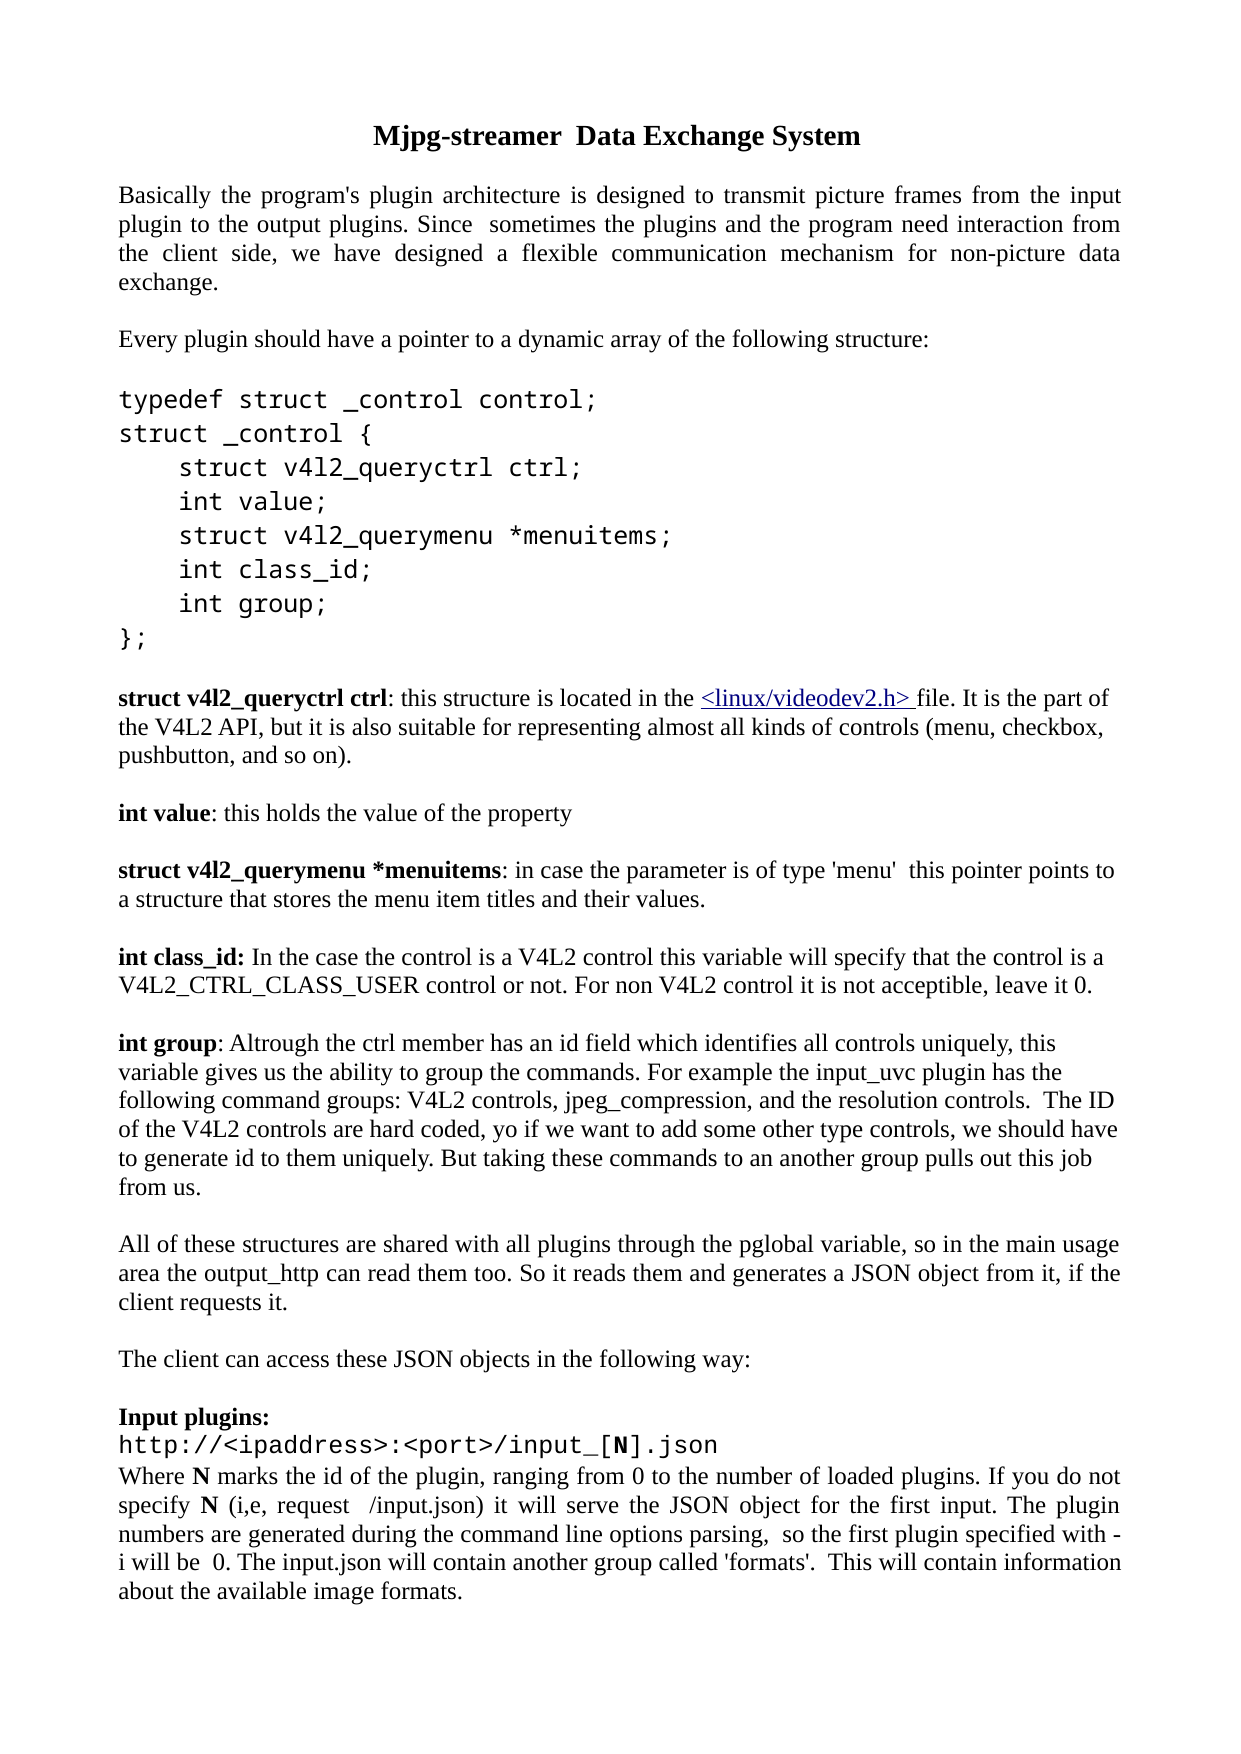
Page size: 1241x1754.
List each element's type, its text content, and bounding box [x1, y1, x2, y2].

text The client can access these JSON objects in the following way: [118, 1344, 1122, 1373]
text int value: this holds the value of the property [118, 798, 1122, 827]
text }; [118, 620, 1122, 654]
text All of these structures are shared with all plugins through the pglobal variable, so in the main usage area the output_http can read them too. So it reads them and generates a JSON object from it, if the client requests it. [118, 1229, 1122, 1315]
text int group: Altrough the ctrl member has an id field which identifies all controls uniquely, this variable gives us the ability to group the commands. For example the input_uvc plugin has the following command groups: V4L2 controls, jpeg_compression, and the resolution controls. The ID of the V4L2 controls are hard coded, yo if we want to add some other type controls, we should have to generate id to them uniquely. But taking these commands to an another group pulls out this job from us. [118, 1028, 1122, 1200]
text int class_id: In the case the control is a V4L2 control this variable will specify that the control is a V4L2_CTRL_CLASS_USER control or not. For non V4L2 control it is not acceptible, leave it 0. [118, 942, 1122, 999]
text Mjpg-streamer Data Exchange System [118, 118, 1122, 152]
text struct _control { [118, 416, 1122, 450]
text typedef struct _control control; [118, 382, 1122, 416]
text Where N marks the id of the plugin, ranging from 0 to the number of loaded plugins. If you do not specify N (i,e, request /input.json) it will serve the JSON object for the first input. The plugin numbers are generated during the command line options parsing, so the first plugin specified with -i will be 0. The input.json will contain another group called 'formats'. This will contain information about the available image formats. [118, 1461, 1122, 1605]
text Input plugins: [118, 1402, 1122, 1430]
text http://<ipaddress>:<port>/input_[N].json [118, 1430, 1122, 1461]
text int class_id; [118, 552, 1122, 586]
text struct v4l2_querymenu *menuitems: in case the parameter is of type 'menu' this pointer points to a structure that stores the menu item titles and their values. [118, 855, 1122, 913]
text Basically the program's plugin architecture is designed to transmit picture frames from the input plugin to the output plugins. Since sometimes the plugins and the program need interaction from the client side, we have designed a flexible communication mechanism for non-picture data exchange. [118, 180, 1122, 295]
text struct v4l2_queryctrl ctrl; [118, 450, 1122, 484]
text int group; [118, 586, 1122, 620]
text int value; [118, 484, 1122, 518]
text struct v4l2_queryctrl ctrl: this structure is located in the <linux/videodev2.h> file. It is the part of the V4L2 API, but it is also suitable for representing almost all kinds of controls (menu, checkbox, pushbutton, and so on). [118, 683, 1122, 769]
text Every plugin should have a pointer to a dynamic array of the following structure: [118, 324, 1122, 353]
text struct v4l2_querymenu *menuitems; [118, 518, 1122, 552]
